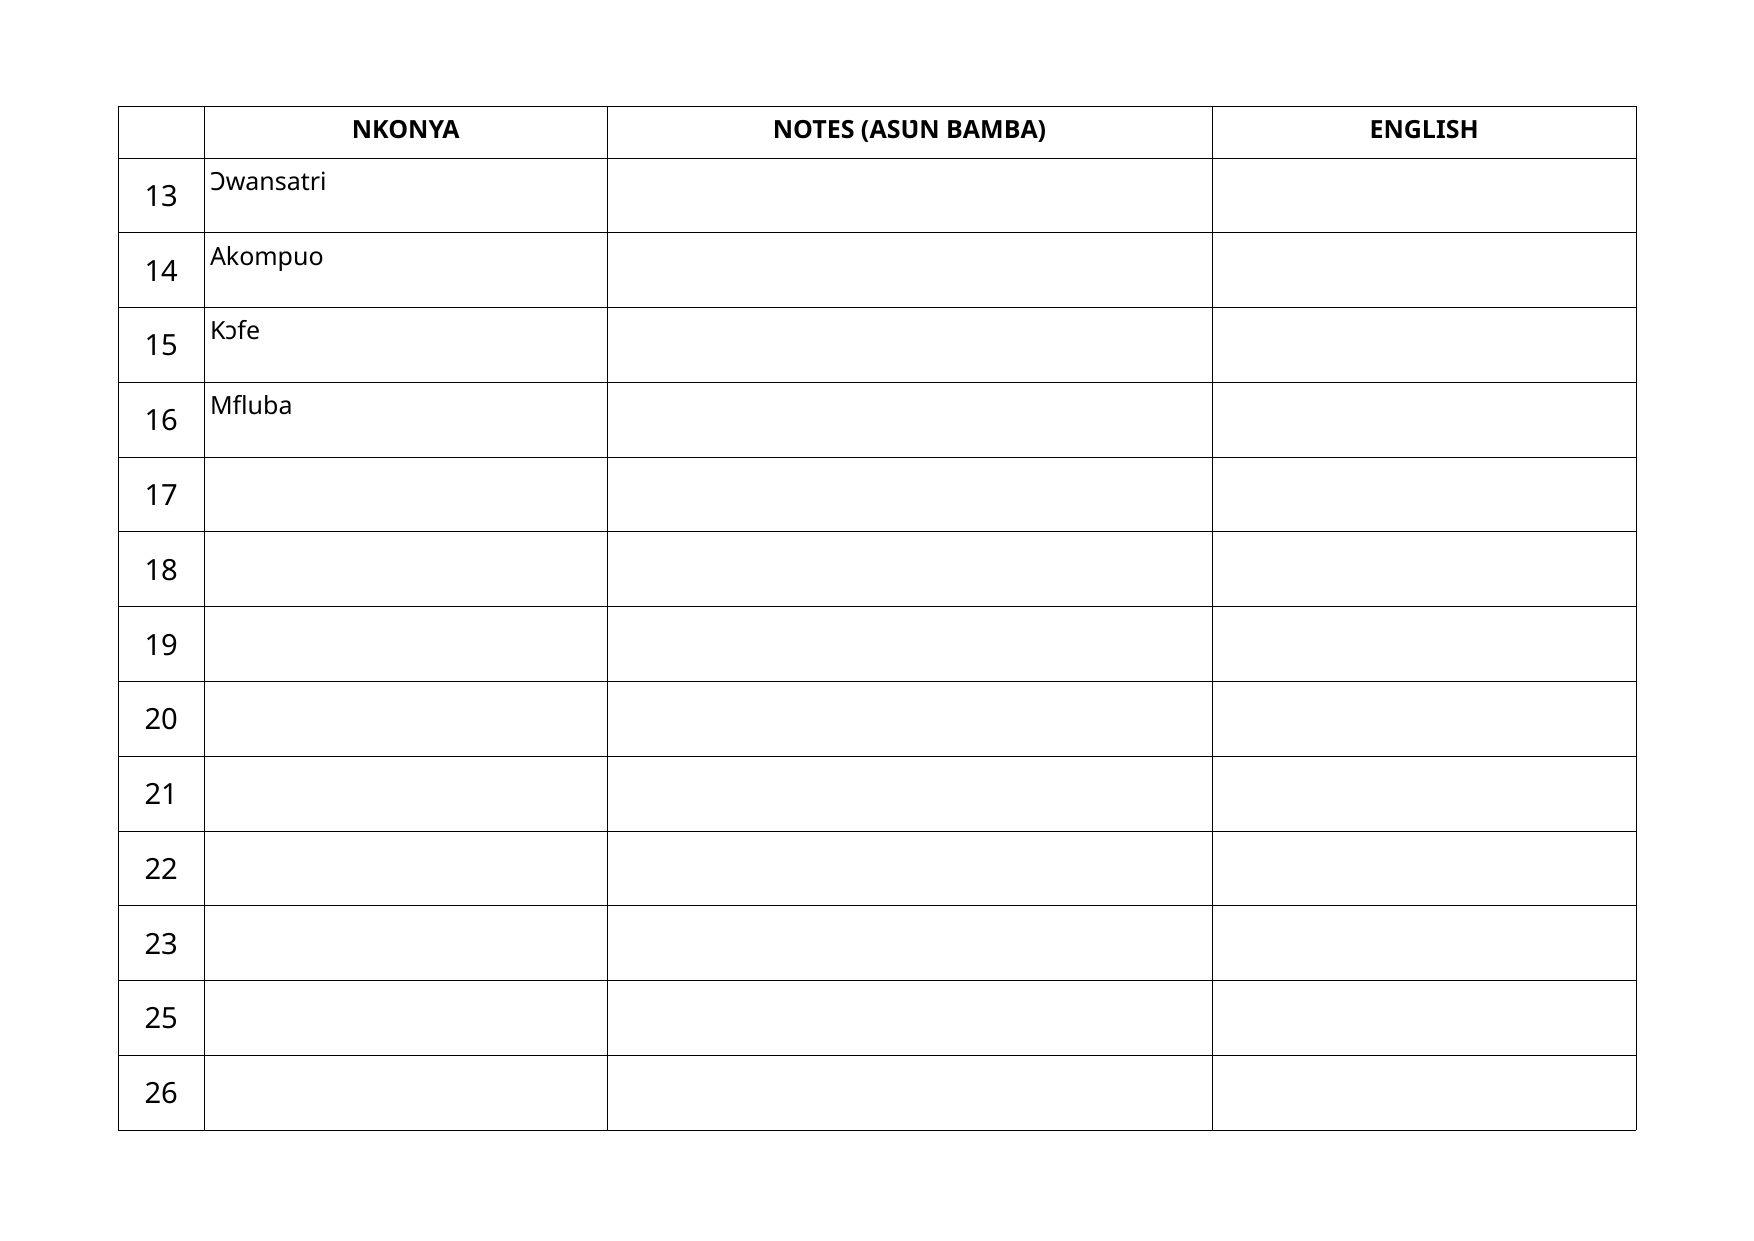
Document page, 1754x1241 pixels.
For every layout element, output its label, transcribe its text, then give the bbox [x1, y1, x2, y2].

table_header [119, 107, 204, 157]
table_cell [1213, 682, 1636, 756]
table_cell 18 [119, 532, 204, 606]
table_cell [1213, 1056, 1636, 1130]
table_cell [608, 1056, 1212, 1130]
table_cell 22 [119, 832, 204, 905]
table_cell [608, 832, 1212, 905]
table_cell Ɔwansatri [205, 159, 607, 232]
table_cell 26 [119, 1056, 204, 1130]
table_cell [608, 308, 1212, 382]
table_cell [1213, 233, 1636, 307]
table_cell [1213, 981, 1636, 1055]
table_cell [205, 682, 607, 756]
table_cell Akompuo [205, 233, 607, 307]
table_cell [608, 757, 1212, 831]
table_cell [205, 607, 607, 681]
table_cell [1213, 906, 1636, 980]
table_cell [608, 607, 1212, 681]
table_cell [205, 832, 607, 905]
table_cell [205, 1056, 607, 1130]
table_cell [608, 981, 1212, 1055]
table_header NOTES (ASƲN BAMBA) [608, 107, 1212, 157]
table_cell [1213, 532, 1636, 606]
table_cell [205, 458, 607, 531]
table_cell [1213, 308, 1636, 382]
table_cell Mfluba [205, 383, 607, 457]
table_cell Kɔfe [205, 308, 607, 382]
table_cell [608, 458, 1212, 531]
table_header ENGLISH [1213, 107, 1636, 157]
table_cell [1213, 383, 1636, 457]
table_cell 14 [119, 233, 204, 307]
table_cell 21 [119, 757, 204, 831]
table_cell [608, 906, 1212, 980]
table_cell [1213, 832, 1636, 905]
table_cell [205, 532, 607, 606]
table_cell [608, 383, 1212, 457]
table_cell 13 [119, 159, 204, 232]
table_cell 16 [119, 383, 204, 457]
table_cell [1213, 607, 1636, 681]
table_cell [205, 757, 607, 831]
table_cell [608, 682, 1212, 756]
table_cell 17 [119, 458, 204, 531]
table_cell 20 [119, 682, 204, 756]
table_cell 19 [119, 607, 204, 681]
table_cell [608, 233, 1212, 307]
table_cell [1213, 757, 1636, 831]
table_cell [1213, 458, 1636, 531]
table_cell [608, 159, 1212, 232]
table_cell 25 [119, 981, 204, 1055]
table_cell [205, 981, 607, 1055]
table_header NKONYA [205, 107, 607, 157]
table_cell 15 [119, 308, 204, 382]
table_cell 23 [119, 906, 204, 980]
table_cell [205, 906, 607, 980]
table_cell [1213, 159, 1636, 232]
table_cell [608, 532, 1212, 606]
